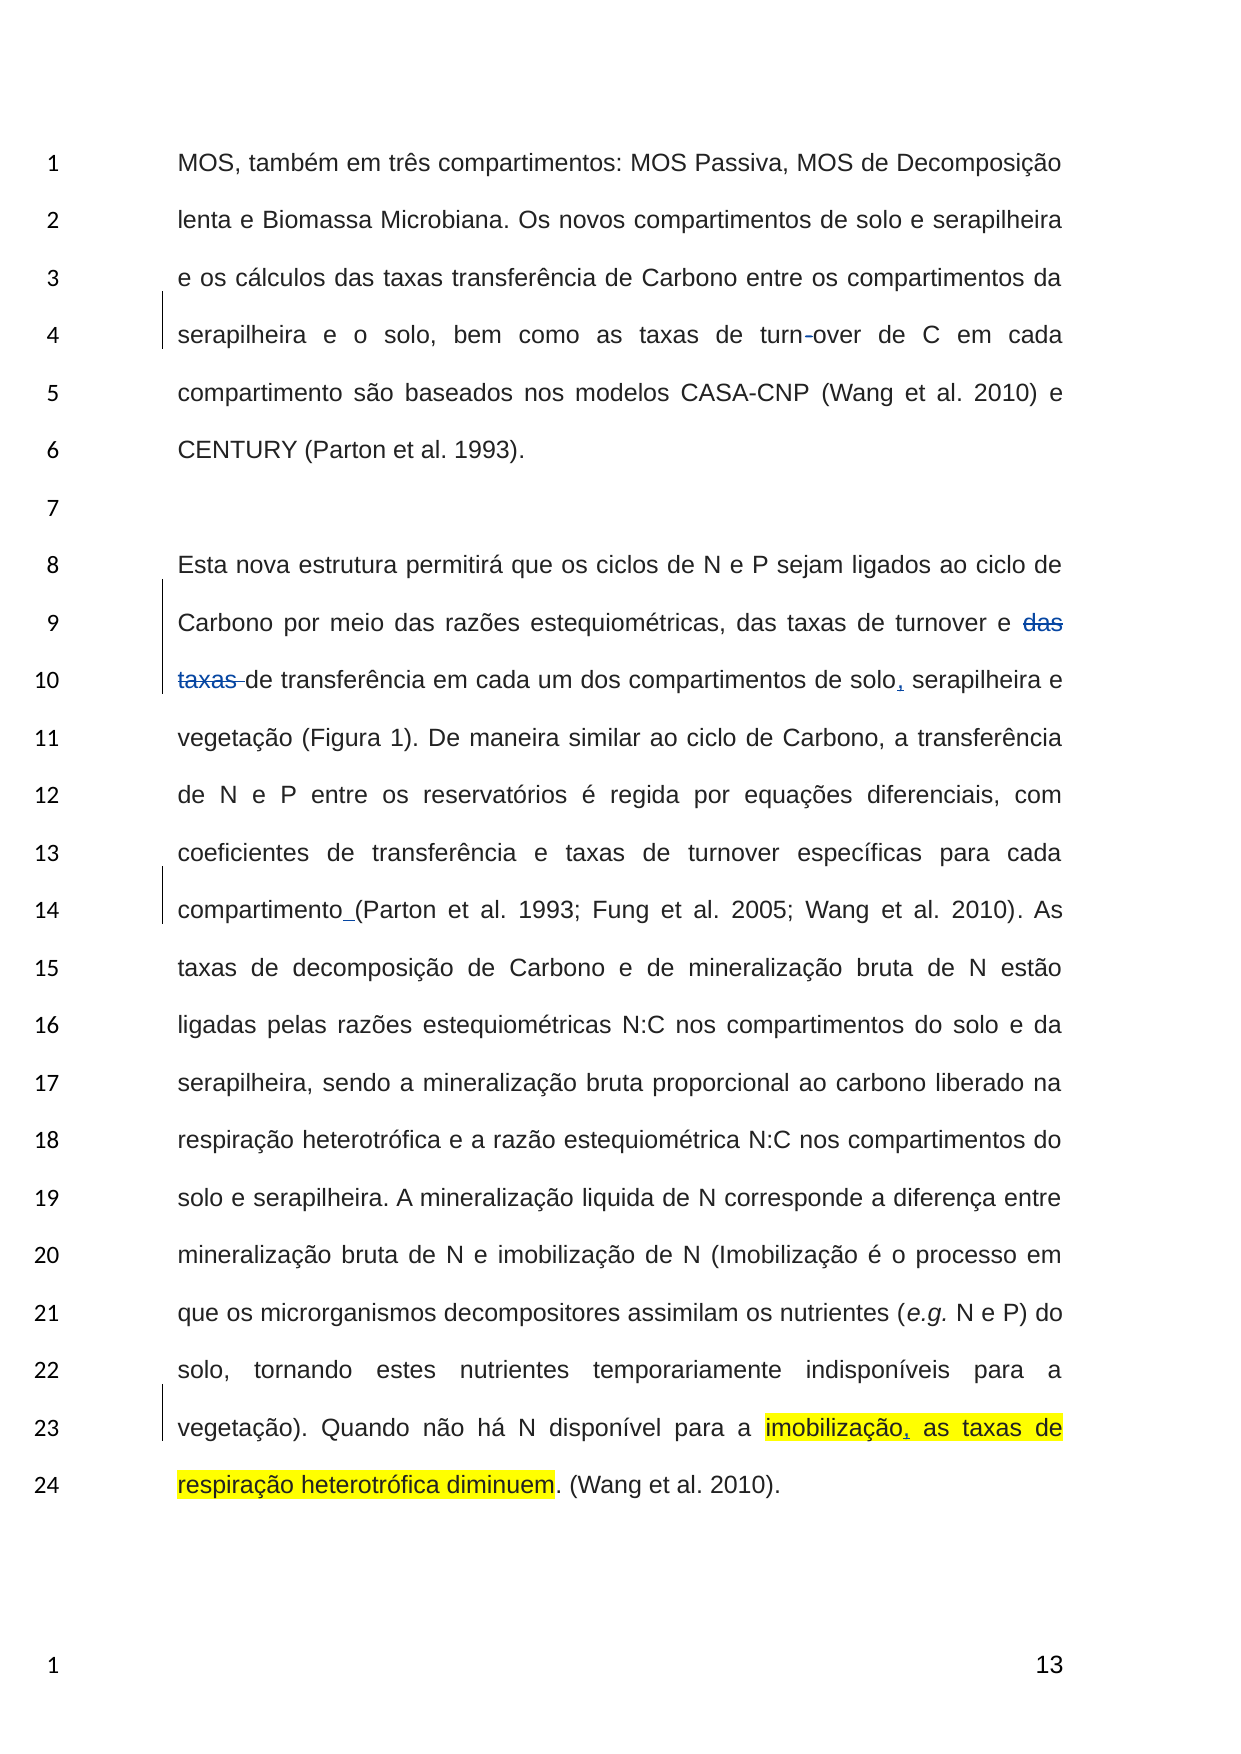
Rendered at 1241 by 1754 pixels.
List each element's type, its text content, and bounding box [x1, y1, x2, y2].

text Esta nova estrutura permitirá que os ciclos de N e P sejam ligados ao ciclo de Carbono por meio das razões estequiométricas, das taxas de turnover e de transferência em cada um dos compartimentos de solo, serapilheira e vegetação (Figura 1). De maneira similar ao ciclo de Carbono, a transferência de N e P entre os reservatórios é regida por equações diferenciais, com coeficientes de transferência e taxas de turnover específicas para cada compartimento (Parton et al. 1993; Fung et al. 2005; Wang et al. 2010). As taxas de decomposição de Carbono e de mineralização bruta de N estão ligadas pelas razões estequiométricas N:C nos compartimentos do solo e da serapilheira, sendo a mineralização bruta proporcional ao carbono liberado na respiração heterotrófica e a razão estequiométrica N:C nos compartimentos do solo e serapilheira. A mineralização liquida de N corresponde a diferença entre mineralização bruta de N e imobilização de N (Imobilização é o processo em que os microrganismos decompositores assimilam os nutrientes (e.g. N e P) do solo, tornando estes nutrientes temporariamente indisponíveis para a vegetação). Quando não há N disponível para a imobilização, as taxas de respiração heterotrófica diminuem. (Wang et al. 2010). [177, 550, 1063, 1499]
text MOS, também em três compartimentos: MOS Passiva, MOS de Decomposição lenta e Biomassa Microbiana. Os novos compartimentos de solo e serapilheira e os cálculos das taxas transferência de Carbono entre os compartimentos da serapilheira e o solo, bem como as taxas de turnover de C em cada compartimento são baseados nos modelos CASA-CNP (Wang et al. 2010) e CENTURY (Parton et al. 1993). [177, 148, 1063, 464]
